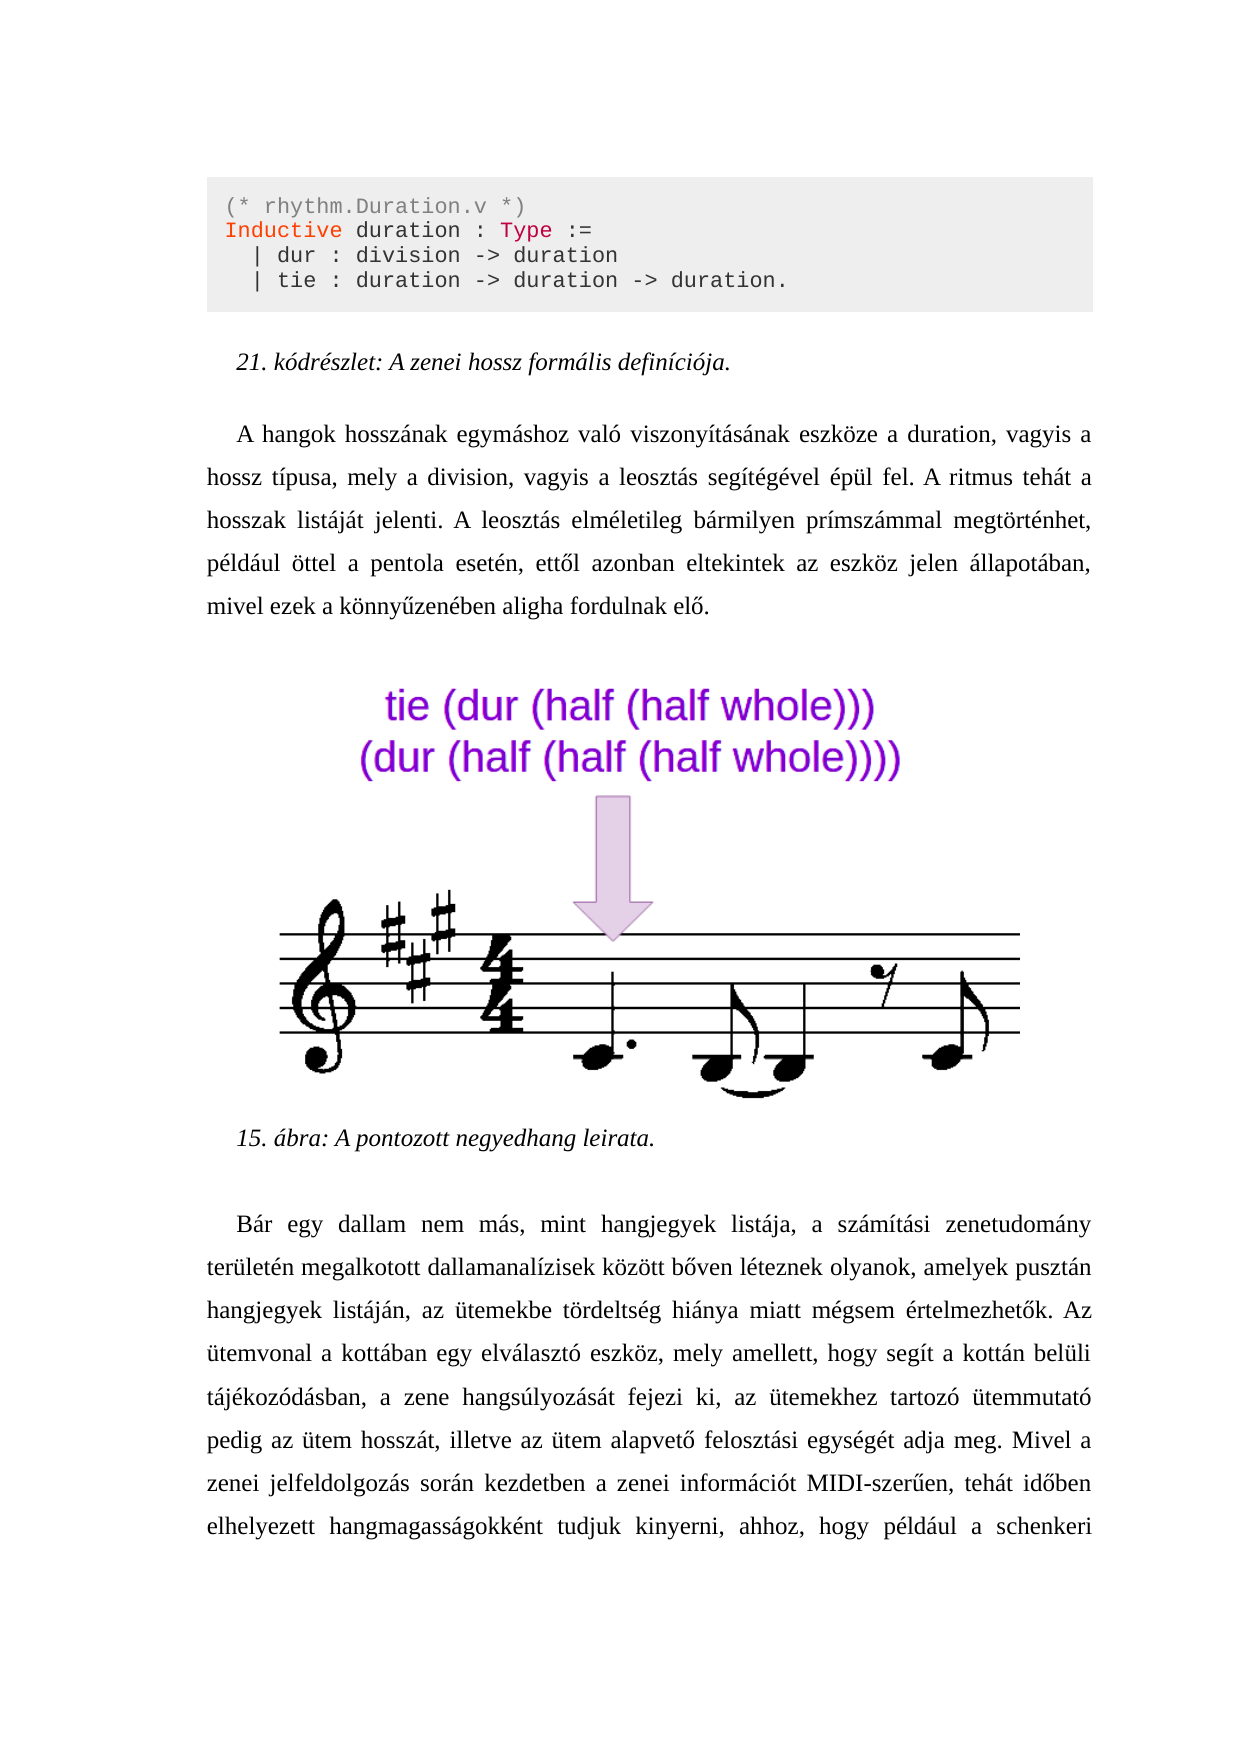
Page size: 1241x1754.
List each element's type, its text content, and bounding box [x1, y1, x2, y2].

text 15. ábra: A pontozott negyedhang leirata. [207, 1123, 1093, 1152]
picture [279, 683, 1020, 1118]
text Bár egy dallam nem más, mint hangjegyek listája, a számítási zenetudomány területén megalkotott dallamanalízisek között bőven léteznek olyanok, amelyek pusztán hangjegyek listáján, az ütemekbe tördeltség hiánya miatt mégsem értelmezhetők. Az ütemvonal a kottában egy elválasztó eszköz, mely amellett, hogy segít a kottán belüli tájékozódásban, a zene hangsúlyozását fejezi ki, az ütemekhez tartozó ütemmutató pedig az ütem hosszát, illetve az ütem alapvető felosztási egységét adja meg. Mivel a zenei jelfeldolgozás során kezdetben a zenei információt MIDI-szerűen, tehát időben elhelyezett hangmagasságokként tudjuk kinyerni, ahhoz, hogy például a schenkeri [207, 1209, 1093, 1540]
text (* rhythm.Duration.v *) Inductive duration : Type := | dur : division -> duration | tie : duration -> duration -> duration. [207, 177, 1093, 312]
table_header [207, 678, 1093, 1123]
text 21. kódrészlet: A zenei hossz formális definíciója. [207, 347, 1093, 376]
text A hangok hosszának egymáshoz való viszonyításának eszköze a duration, vagyis a hossz típusa, mely a division, vagyis a leosztás segítégével épül fel. A ritmus tehát a hosszak listáját jelenti. A leosztás elméletileg bármilyen prímszámmal megtörténhet, például öttel a pentola esetén, ettől azonban eltekintek az eszköz jelen állapotában, mivel ezek a könnyűzenében aligha fordulnak elő. [207, 419, 1093, 620]
